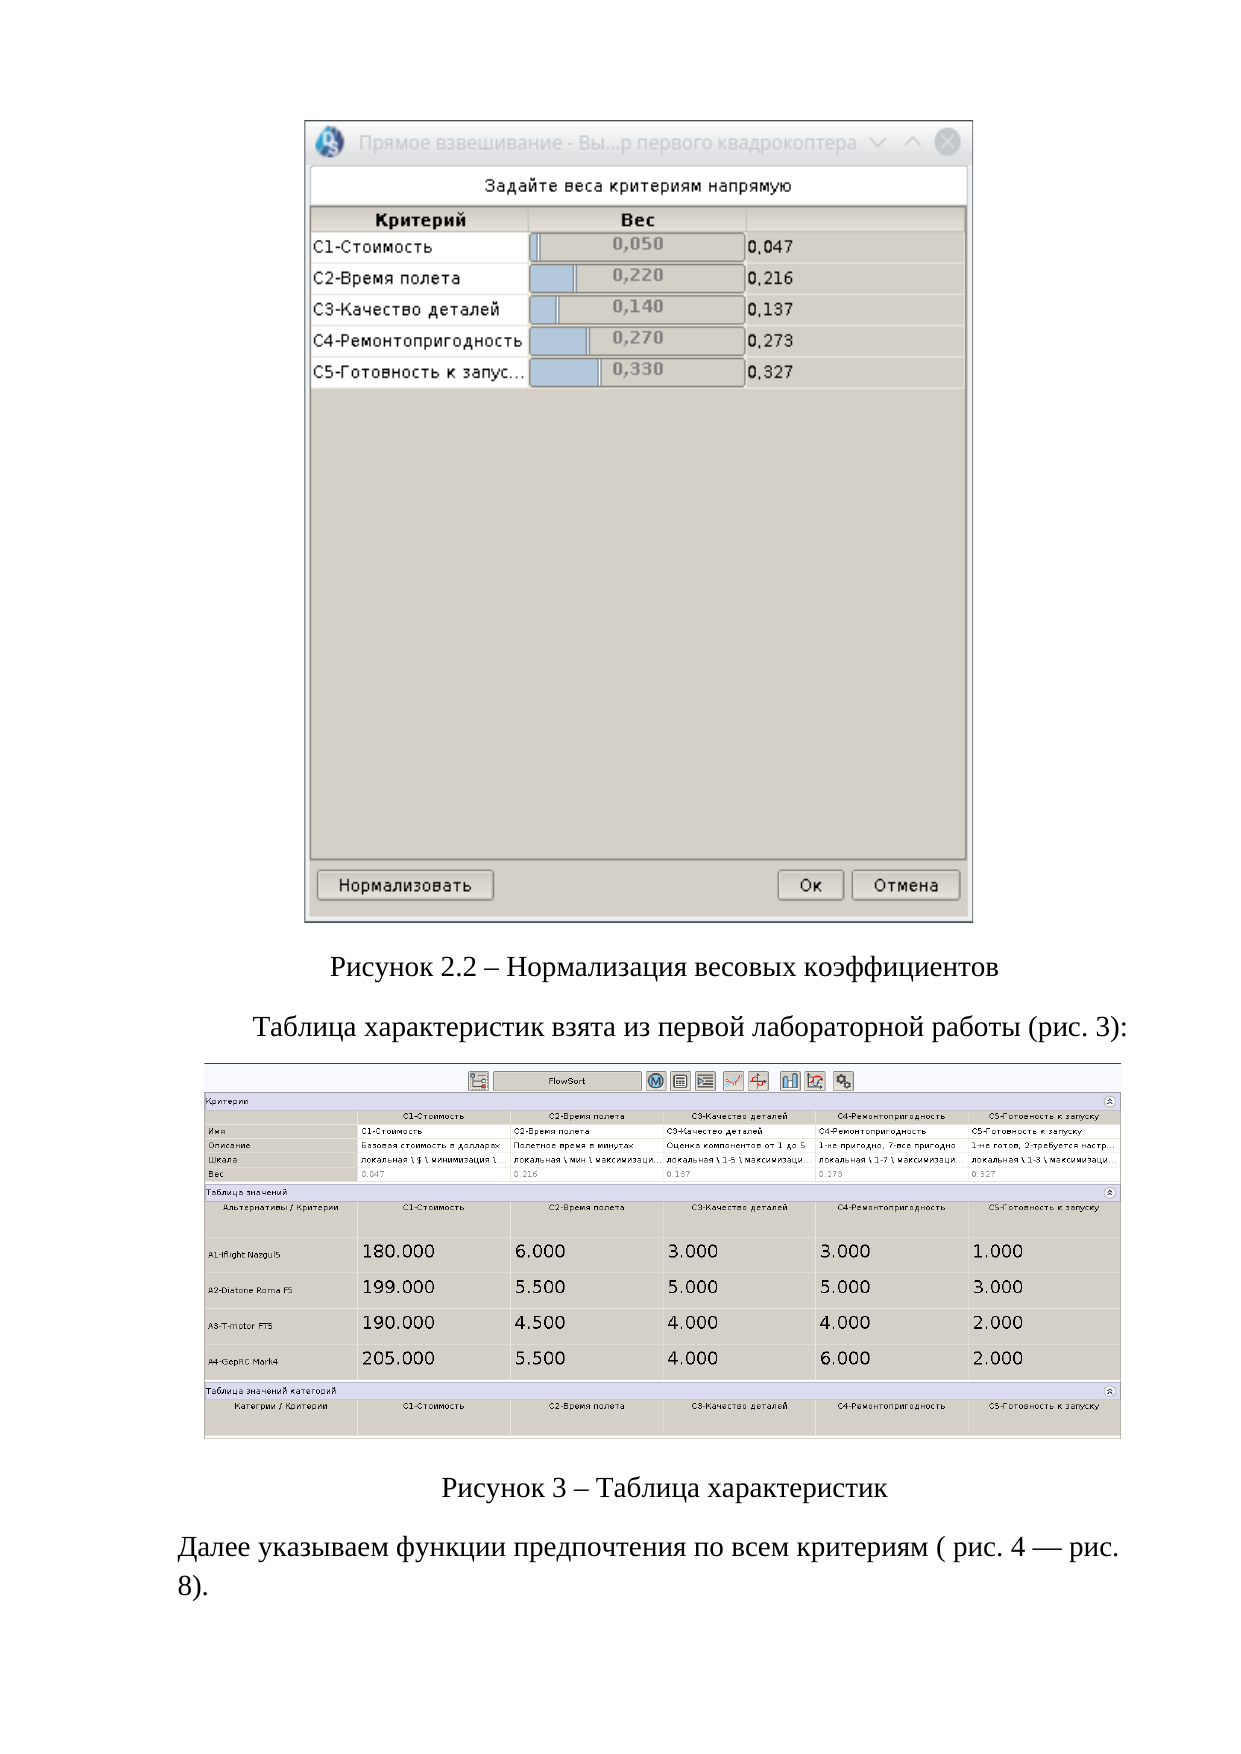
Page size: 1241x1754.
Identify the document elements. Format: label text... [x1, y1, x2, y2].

picture [304, 120, 974, 923]
picture [204, 1063, 1121, 1439]
text Рисунок 2.2 – Нормализация весовых коэффициентов [177, 949, 1152, 983]
text Далее указываем функции предпочтения по всем критериям ( рис. 4 — рис. 8). [177, 1529, 1152, 1601]
text Рисунок 3 – Таблица характеристик [177, 1068, 1152, 1503]
text Таблица характеристик взята из первой лабораторной работы (рис. 3): [177, 1009, 1152, 1042]
